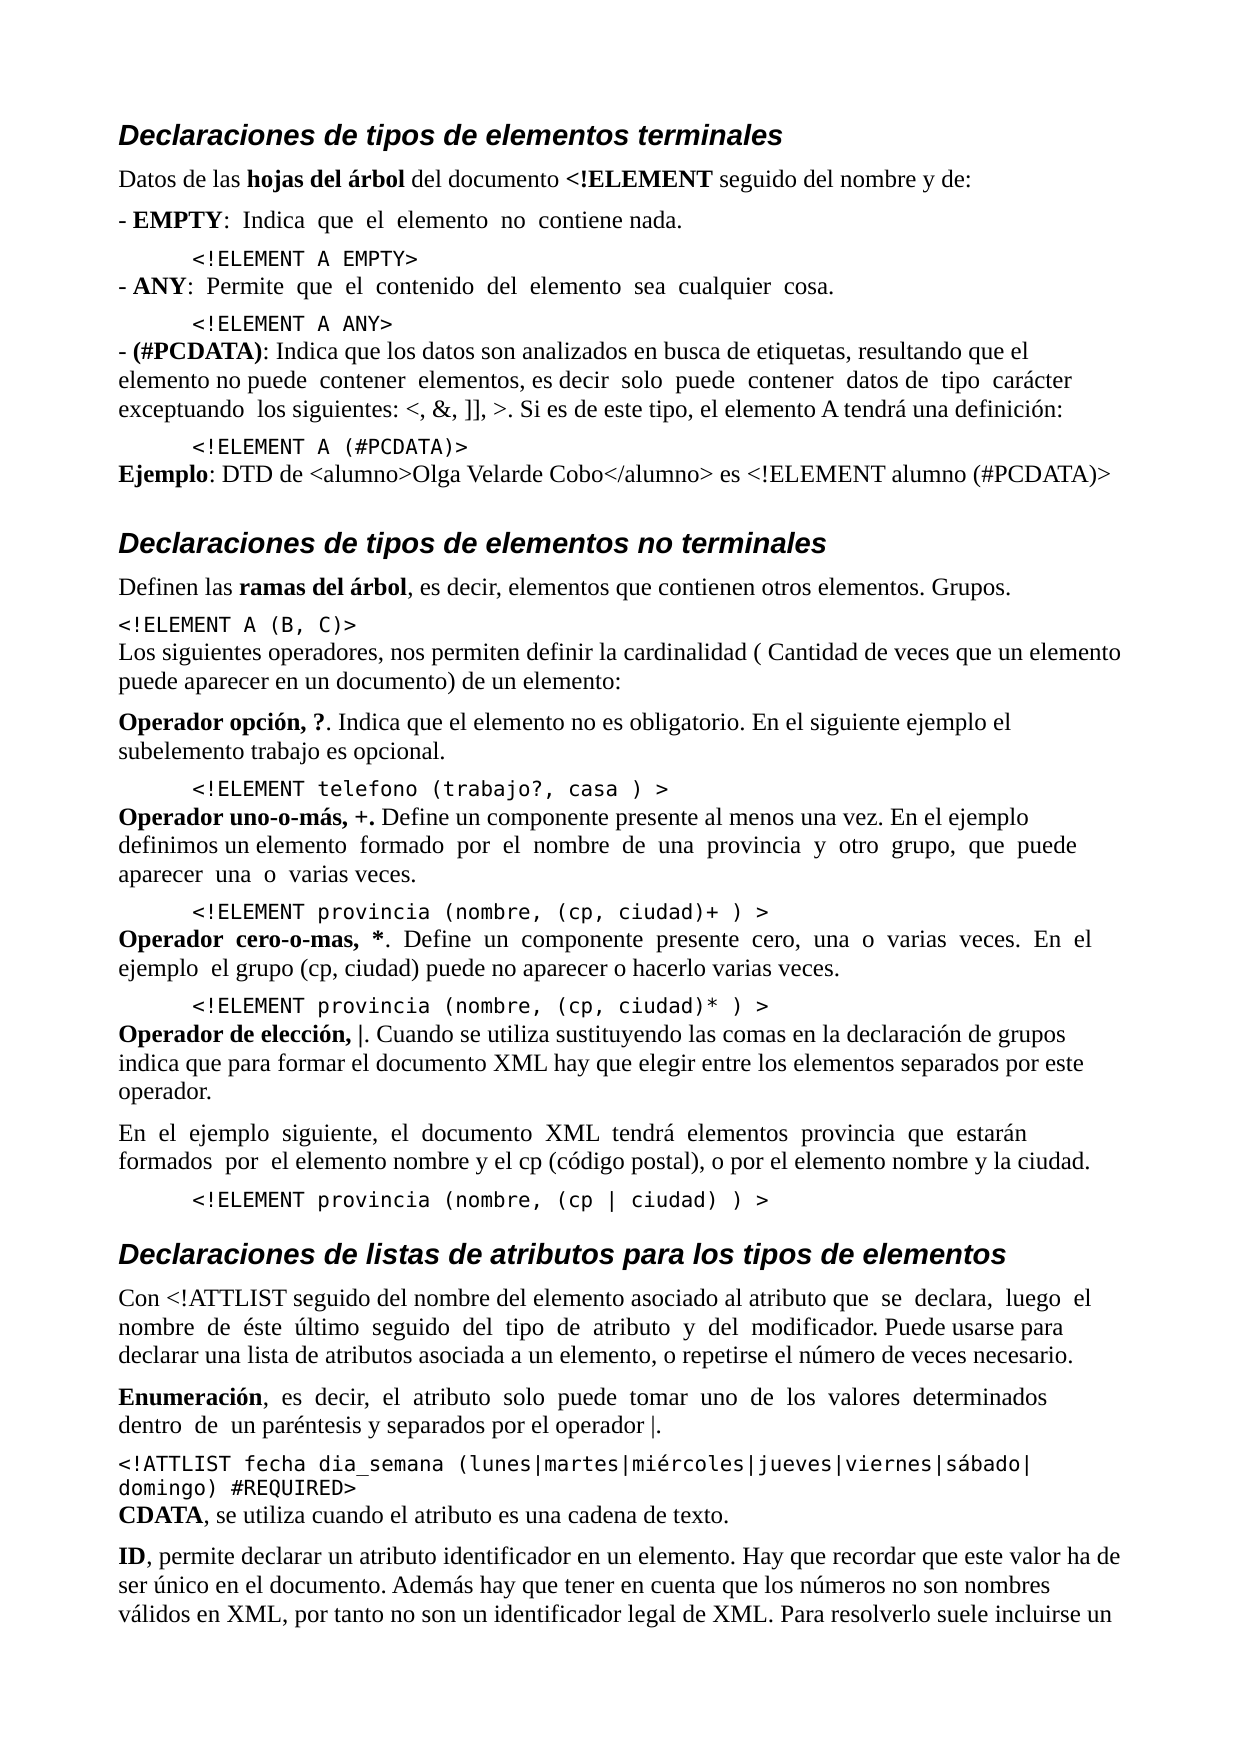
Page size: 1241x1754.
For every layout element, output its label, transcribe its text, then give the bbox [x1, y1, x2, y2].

text Ejemplo: DTD de <alumno>Olga Velarde Cobo</alumno> es <!ELEMENT alumno (#PCDATA)> [118, 459, 1122, 488]
text <!ELEMENT provincia (nombre, (cp, ciudad)* ) > [192, 994, 1122, 1019]
text ID, permite declarar un atributo identificador en un elemento. Hay que recordar que este valor ha de ser único en el documento. Además hay que tener en cuenta que los números no son nombres válidos en XML, por tanto no son un identificador legal de XML. Para resolverlo suele incluirse un [118, 1541, 1122, 1628]
text - ANY: Permite que el contenido del elemento sea cualquier cosa. [118, 271, 1122, 300]
text <!ELEMENT A (B, C)> [118, 613, 1122, 637]
text <!ELEMENT provincia (nombre, (cp, ciudad)+ ) > [192, 900, 1122, 924]
text Con <!ATTLIST seguido del nombre del elemento asociado al atributo que se declara, luego el nombre de éste último seguido del tipo de atributo y del modificador. Puede usarse para declarar una lista de atributos asociada a un elemento, o repetirse el número de veces necesario. [118, 1283, 1122, 1369]
text CDATA, se utiliza cuando el atributo es una cadena de texto. [118, 1500, 1122, 1529]
text Operador de elección, |. Cuando se utiliza sustituyendo las comas en la declaración de grupos indica que para formar el documento XML hay que elegir entre los elementos separados por este operador. [118, 1019, 1122, 1105]
text <!ELEMENT A (#PCDATA)> [192, 435, 1122, 459]
text En el ejemplo siguiente, el documento XML tendrá elementos provincia que estarán formados por el elemento nombre y el cp (código postal), o por el elemento nombre y la ciudad. [118, 1118, 1122, 1175]
subtitle Declaraciones de listas de atributos para los tipos de elementos [118, 1237, 1122, 1270]
text Operador uno‐o‐más, +. Define un componente presente al menos una vez. En el ejemplo definimos un elemento formado por el nombre de una provincia y otro grupo, que puede aparecer una o varias veces. [118, 802, 1122, 888]
text Enumeración, es decir, el atributo solo puede tomar uno de los valores determinados dentro de un paréntesis y separados por el operador |. [118, 1382, 1122, 1439]
text - (#PCDATA): Indica que los datos son analizados en busca de etiquetas, resultando que el elemento no puede contener elementos, es decir solo puede contener datos de tipo carácter exceptuando los siguientes: <, &, ]], >. Si es de este tipo, el elemento A tendrá una definición: [118, 336, 1122, 423]
subtitle Declaraciones de tipos de elementos no terminales [118, 526, 1122, 559]
text <!ELEMENT A ANY> [192, 312, 1122, 336]
text Definen las ramas del árbol, es decir, elementos que contienen otros elementos. Grupos. [118, 572, 1122, 601]
text <!ATTLIST fecha dia_semana (lunes|martes|miércoles|jueves|viernes|sábado|domingo) #REQUIRED> [118, 1452, 1122, 1500]
text Operador opción, ?. Indica que el elemento no es obligatorio. En el siguiente ejemplo el subelemento trabajo es opcional. [118, 707, 1122, 765]
text Los siguientes operadores, nos permiten definir la cardinalidad ( Cantidad de veces que un elemento puede aparecer en un documento) de un elemento: [118, 637, 1122, 695]
subtitle Declaraciones de tipos de elementos terminales [118, 118, 1122, 152]
text <!ELEMENT telefono (trabajo?, casa ) > [192, 777, 1122, 802]
text - EMPTY: Indica que el elemento no contiene nada. [118, 205, 1122, 234]
text Datos de las hojas del árbol del documento <!ELEMENT seguido del nombre y de: [118, 164, 1122, 193]
text <!ELEMENT A EMPTY> [192, 247, 1122, 271]
text Operador cero‐o‐mas, *. Define un componente presente cero, una o varias veces. En el ejemplo el grupo (cp, ciudad) puede no aparecer o hacerlo varias veces. [118, 924, 1122, 982]
text <!ELEMENT provincia (nombre, (cp | ciudad) ) > [192, 1188, 1122, 1212]
